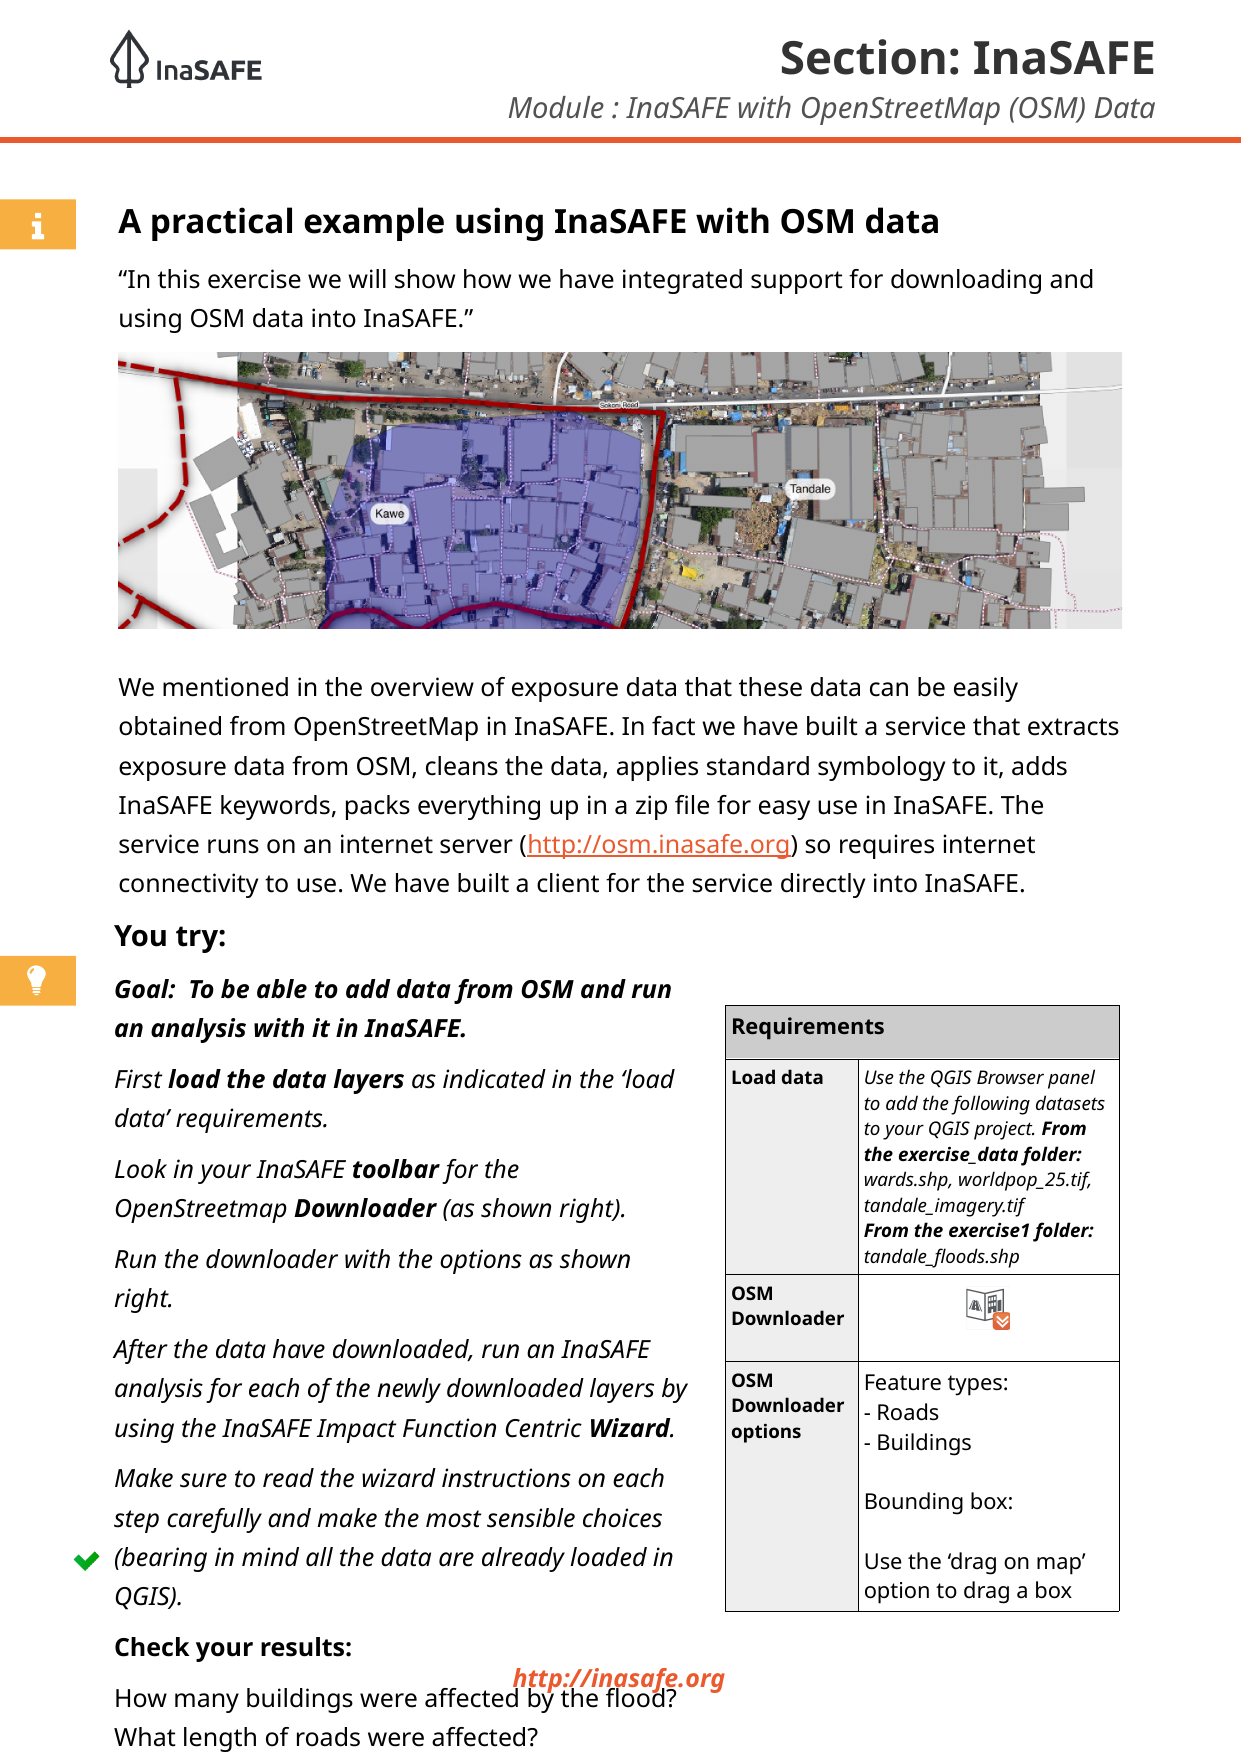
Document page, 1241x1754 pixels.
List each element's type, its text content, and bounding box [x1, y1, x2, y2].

table_cell OSM Downloader [726, 1275, 858, 1361]
table_cell [859, 1275, 1119, 1361]
table_header Requirements [726, 1006, 1119, 1058]
table_cell Use the QGIS Browser panel to add the following datasets to your QGIS project. From the exercise_data folder: wards.shp, worldpop_25.tif, tandale_imagery.tif From the exercise1 folder: tandale_floods.shp [859, 1060, 1119, 1274]
picture [966, 1286, 1010, 1330]
picture [90, 11, 287, 108]
text We mentioned in the overview of exposure data that these data can be easily obtained from OpenStreetMap in InaSAFE. In fact we have built a service that extracts exposure data from OSM, cleans the data, applies standard symbology to it, adds InaSAFE keywords, packs everything up in a zip file for easy use in InaSAFE. The service runs on an internet server (http://osm.inasafe.org) so requires internet connectivity to use. We have built a client for the service directly into InaSAFE. [118, 670, 1122, 900]
picture [118, 352, 1123, 629]
text “In this exercise we will show how we have integrated support for downloading and using OSM data into InaSAFE.” [118, 262, 1122, 335]
table_cell Feature types: - Roads - Buildings Bounding box: Use the ‘drag on map’ option to drag a box [859, 1362, 1119, 1611]
table_cell OSM Downloader options [726, 1362, 858, 1611]
table_cell Load data [726, 1060, 858, 1274]
subtitle A practical example using InaSAFE with OSM data [118, 198, 1122, 243]
